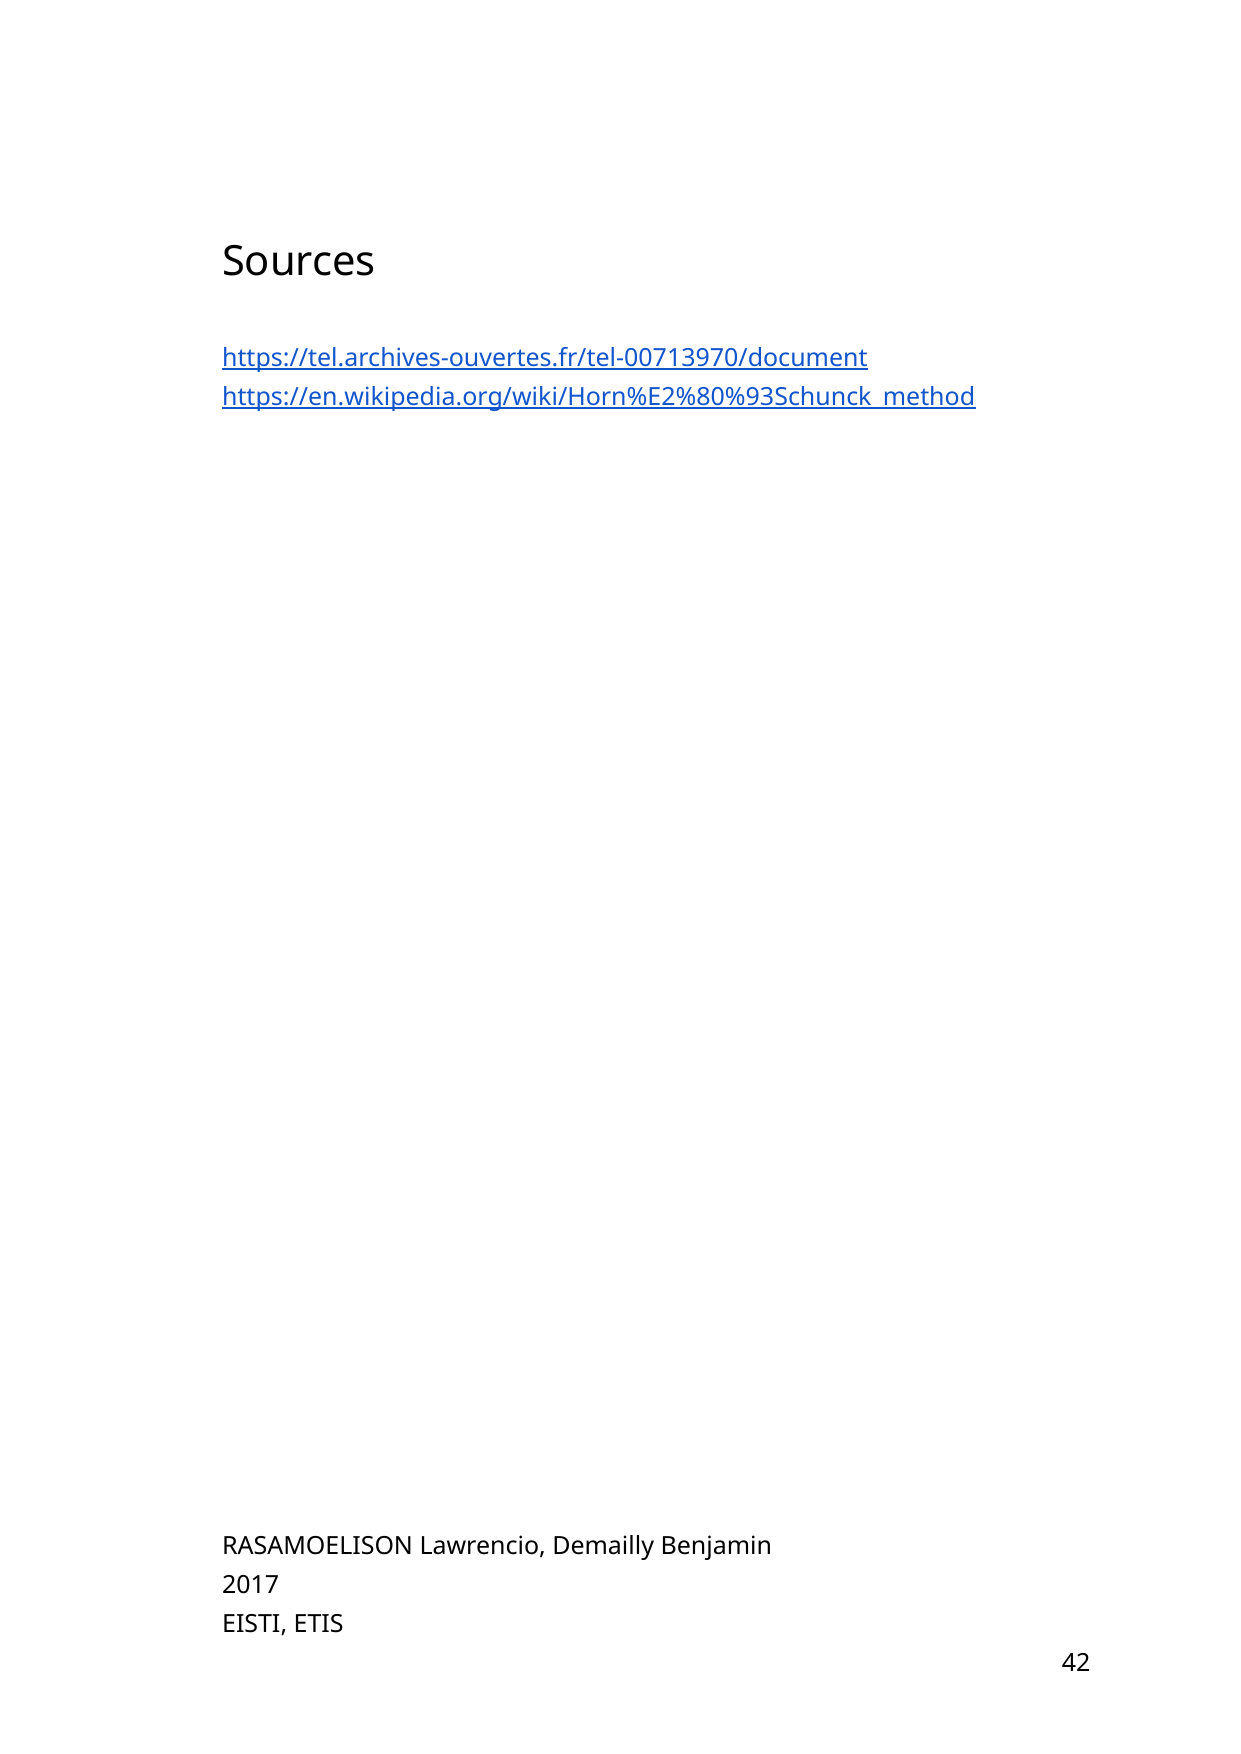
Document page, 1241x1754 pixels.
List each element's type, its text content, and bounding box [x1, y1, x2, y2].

text https://tel.archives-ouvertes.fr/tel-00713970/document [222, 339, 1090, 373]
subtitle Sources [222, 231, 1090, 288]
text https://en.wikipedia.org/wiki/Horn%E2%80%93Schunck_method [222, 378, 1090, 412]
